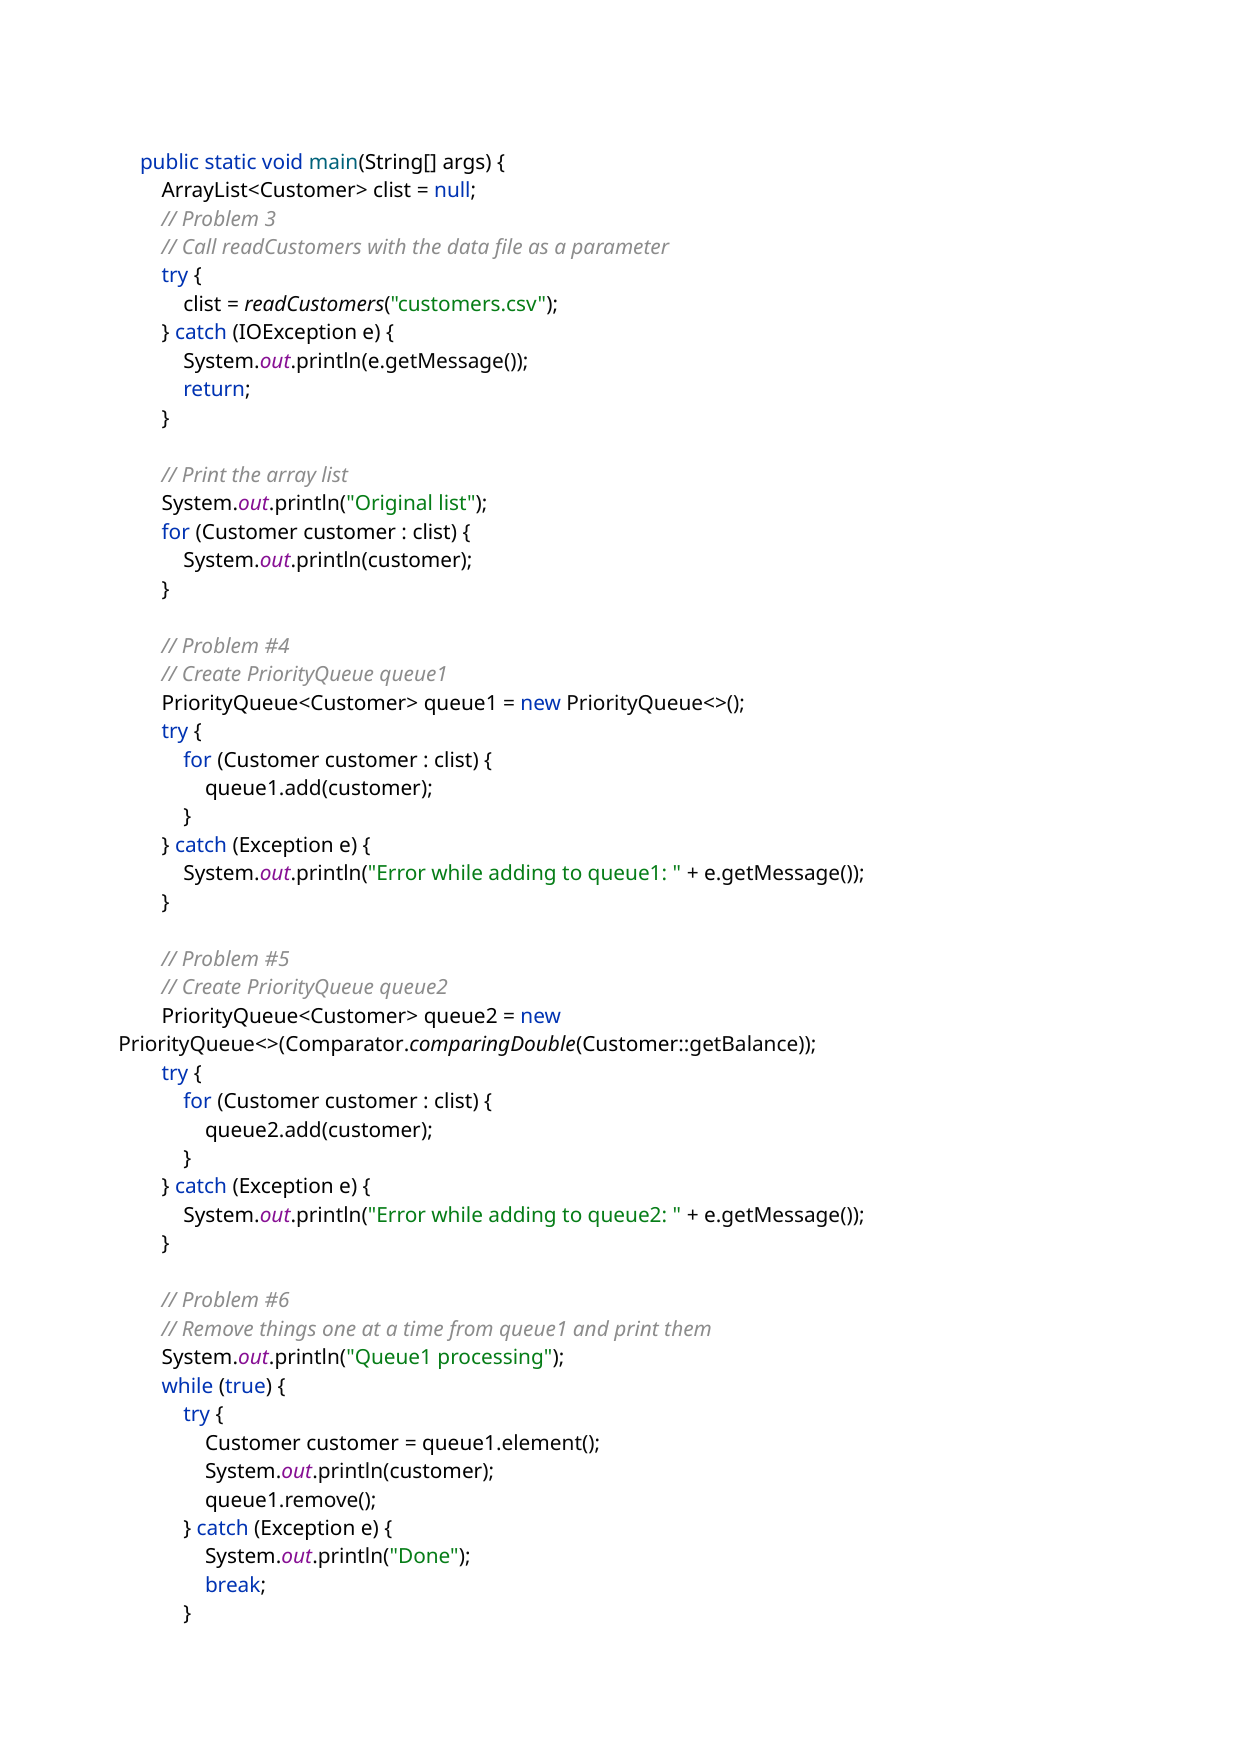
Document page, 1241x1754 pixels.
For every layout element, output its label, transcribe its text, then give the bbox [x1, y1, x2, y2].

text public static void main(String[] args) { ArrayList<Customer> clist = null; // Problem 3 // Call readCustomers with the data file as a parameter try { clist = readCustomers("customers.csv"); } catch (IOException e) { System.out.println(e.getMessage()); return; } // Print the array list System.out.println("Original list"); for (Customer customer : clist) { System.out.println(customer); } // Problem #4 // Create PriorityQueue queue1 PriorityQueue<Customer> queue1 = new PriorityQueue<>(); try { for (Customer customer : clist) { queue1.add(customer); } } catch (Exception e) { System.out.println("Error while adding to queue1: " + e.getMessage()); } // Problem #5 // Create PriorityQueue queue2 PriorityQueue<Customer> queue2 = new PriorityQueue<>(Comparator.comparingDouble(Customer::getBalance)); try { for (Customer customer : clist) { queue2.add(customer); } } catch (Exception e) { System.out.println("Error while adding to queue2: " + e.getMessage()); } // Problem #6 // Remove things one at a time from queue1 and print them System.out.println("Queue1 processing"); while (true) { try { Customer customer = queue1.element(); System.out.println(customer); queue1.remove(); } catch (Exception e) { System.out.println("Done"); break; } [118, 118, 1122, 1627]
